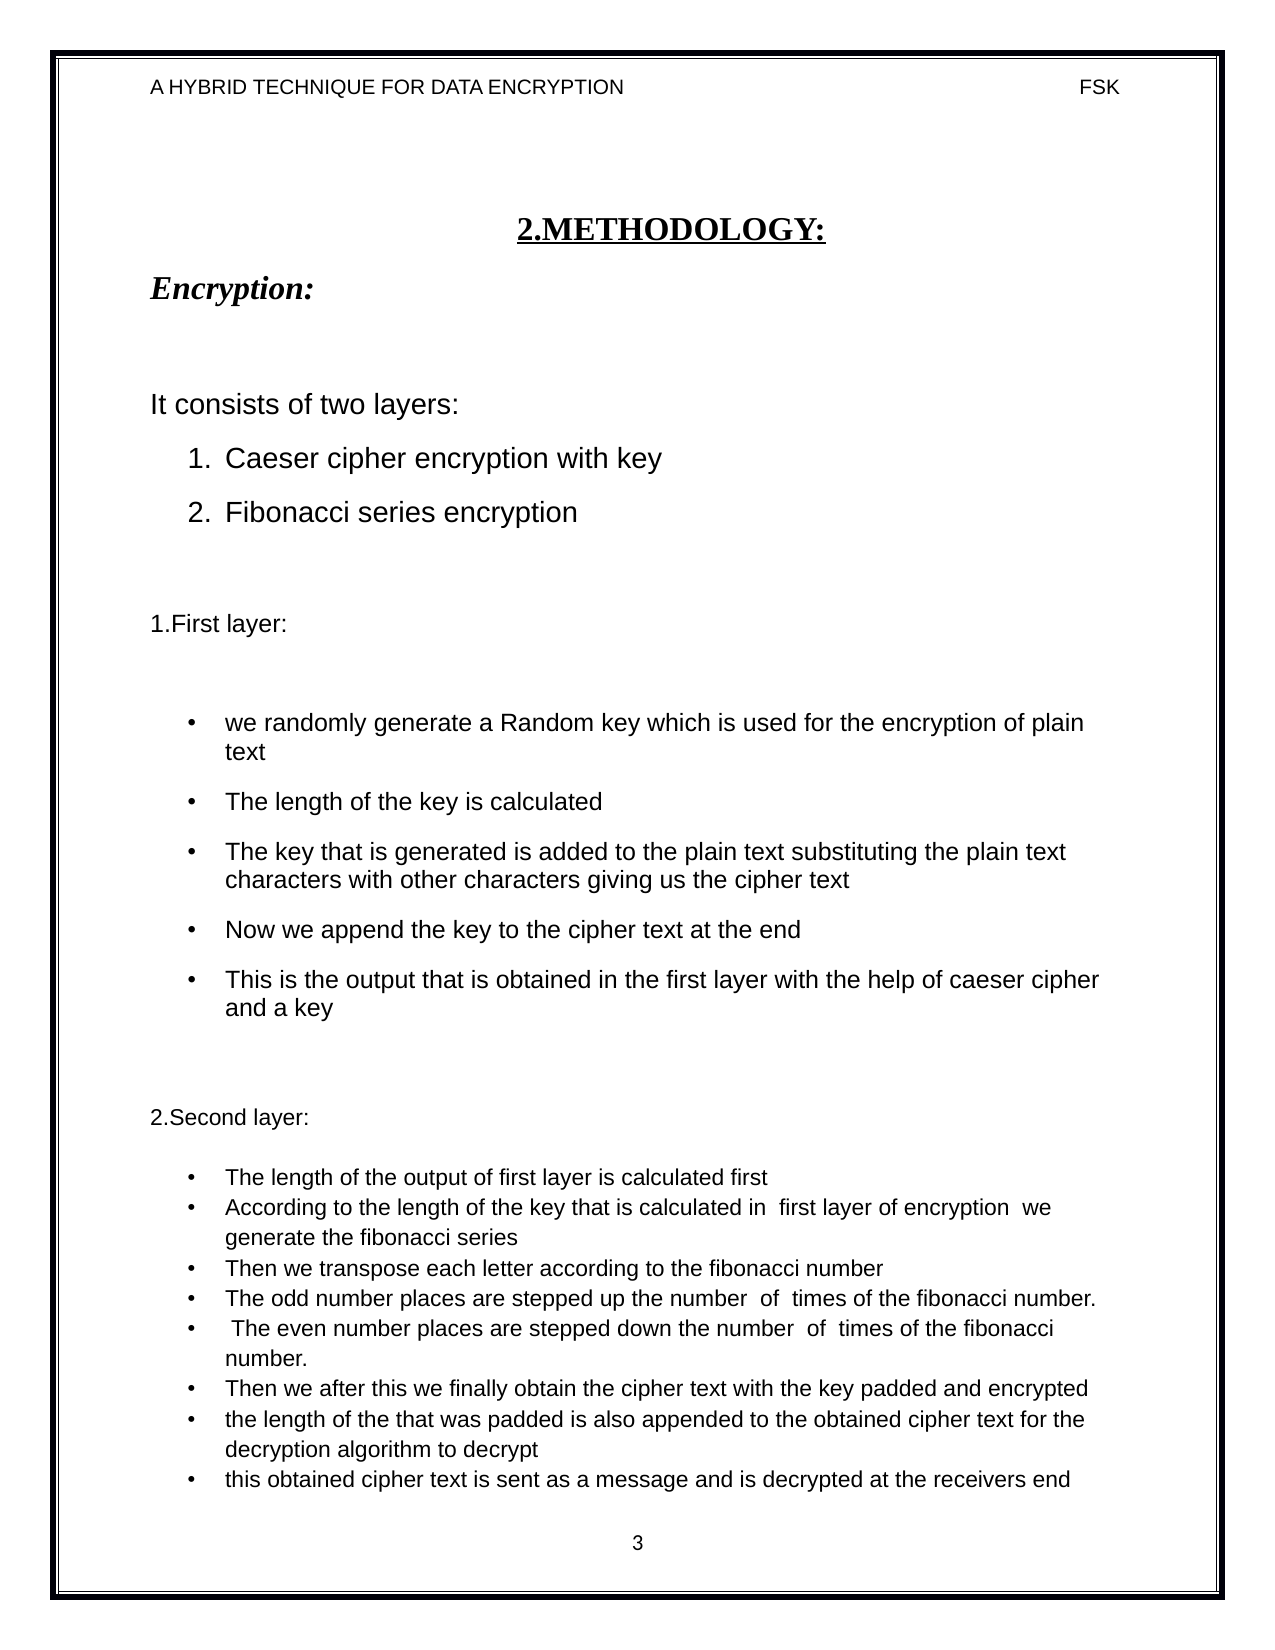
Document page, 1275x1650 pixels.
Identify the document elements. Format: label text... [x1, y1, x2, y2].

list Fibonacci series encryption [187, 496, 1125, 529]
list Now we append the key to the cipher text at the end [187, 915, 1125, 944]
text 2.Second layer: [150, 1103, 1125, 1130]
list Then we after this we finally obtain the cipher text with the key padded and encrypted [187, 1375, 1125, 1402]
list The length of the key is calculated [187, 787, 1125, 816]
text 2.METHODOLOGY: [150, 209, 1125, 247]
list The odd number places are stepped up the number of times of the fibonacci number. [187, 1285, 1125, 1311]
text Encryption: [150, 268, 1125, 307]
list The key that is generated is added to the plain text substituting the plain text characters with other characters giving us the cipher text [187, 836, 1125, 894]
list Then we transpose each letter according to the fibonacci number [187, 1254, 1125, 1281]
list this obtained cipher text is sent as a message and is decrypted at the receivers end [187, 1466, 1125, 1492]
list we randomly generate a Random key which is used for the encryption of plain text [187, 708, 1125, 766]
list the length of the that was padded is also appended to the obtained cipher text for the decryption algorithm to decrypt [187, 1406, 1125, 1462]
text 1.First layer: [150, 609, 1125, 638]
text It consists of two layers: [150, 387, 1125, 420]
list Caeser cipher encryption with key [187, 441, 1125, 475]
list According to the length of the key that is calculated in first layer of encryption we generate the fibonacci series [187, 1194, 1125, 1251]
list The even number places are stepped down the number of times of the fibonacci number. [187, 1315, 1125, 1371]
list This is the output that is obtained in the first layer with the help of caeser cipher and a key [187, 964, 1125, 1022]
list The length of the output of first layer is calculated first [187, 1164, 1125, 1190]
